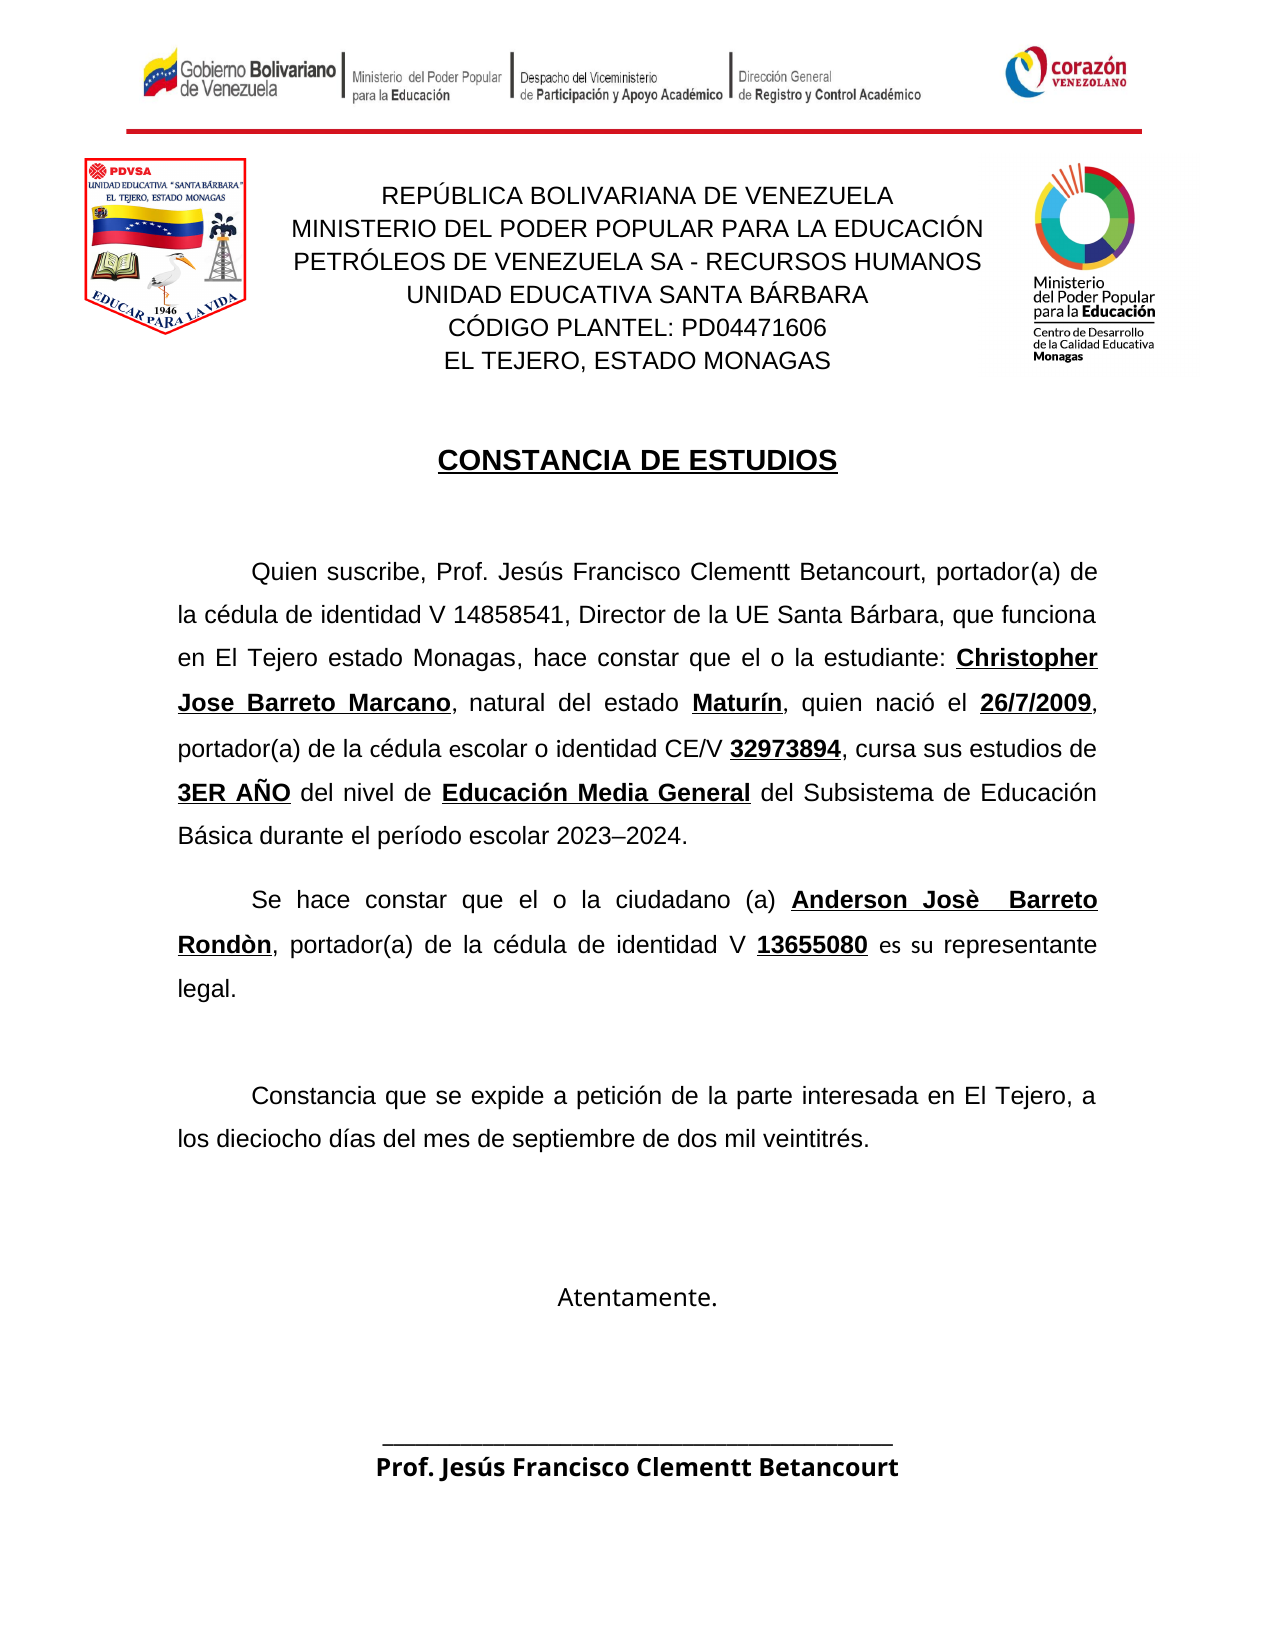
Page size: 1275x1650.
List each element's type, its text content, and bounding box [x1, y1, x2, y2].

subtitle CONSTANCIA DE ESTUDIOS [177, 443, 1098, 476]
text Quien suscribe, Prof. Jesús Francisco Clementt Betancourt, portador(a) de la cédula de identidad V 14858541, Director de la UE Santa Bárbara, que funciona en El Tejero estado Monagas, hace constar que el o la estudiante: Christopher Jose Barreto Marcano, natural del estado Maturín, quien nació el 26/7/2009, portador(a) de la cédula escolar o identidad CE/V 32973894, cursa sus estudios de 3ER AÑO del nivel de Educación Media General del Subsistema de Educación Básica durante el período escolar 2023–2024. [177, 557, 1098, 849]
text EL TEJERO, ESTADO MONAGAS [177, 346, 978, 374]
text Constancia que se expide a petición de la parte interesada en El Tejero, a los dieciocho días del mes de septiembre de dos mil veintitrés. [177, 1081, 1098, 1153]
picture [126, 11, 1142, 134]
subtitle PETRÓLEOS DE VENEZUELA SA - RECURSOS HUMANOS [252, 247, 978, 275]
text ______________________________________________ [177, 1416, 1098, 1450]
subtitle MINISTERIO DEL PODER POPULAR PARA LA EDUCACIÓN [252, 214, 978, 242]
picture [978, 153, 1200, 377]
text CÓDIGO PLANTEL: PD04471606 [177, 313, 978, 341]
subtitle REPÚBLICA BOLIVARIANA DE VENEZUELA [252, 181, 978, 209]
text UNIDAD EDUCATIVA SANTA BÁRBARA [252, 280, 978, 308]
picture [79, 158, 252, 335]
text Se hace constar que el o la ciudadano (a) Anderson Josè Barreto Rondòn, portador(a) de la cédula de identidad V 13655080 es su representante legal. [177, 885, 1098, 1002]
text Prof. Jesús Francisco Clementt Betancourt [177, 1450, 1098, 1484]
text Atentamente. [177, 1279, 1098, 1313]
